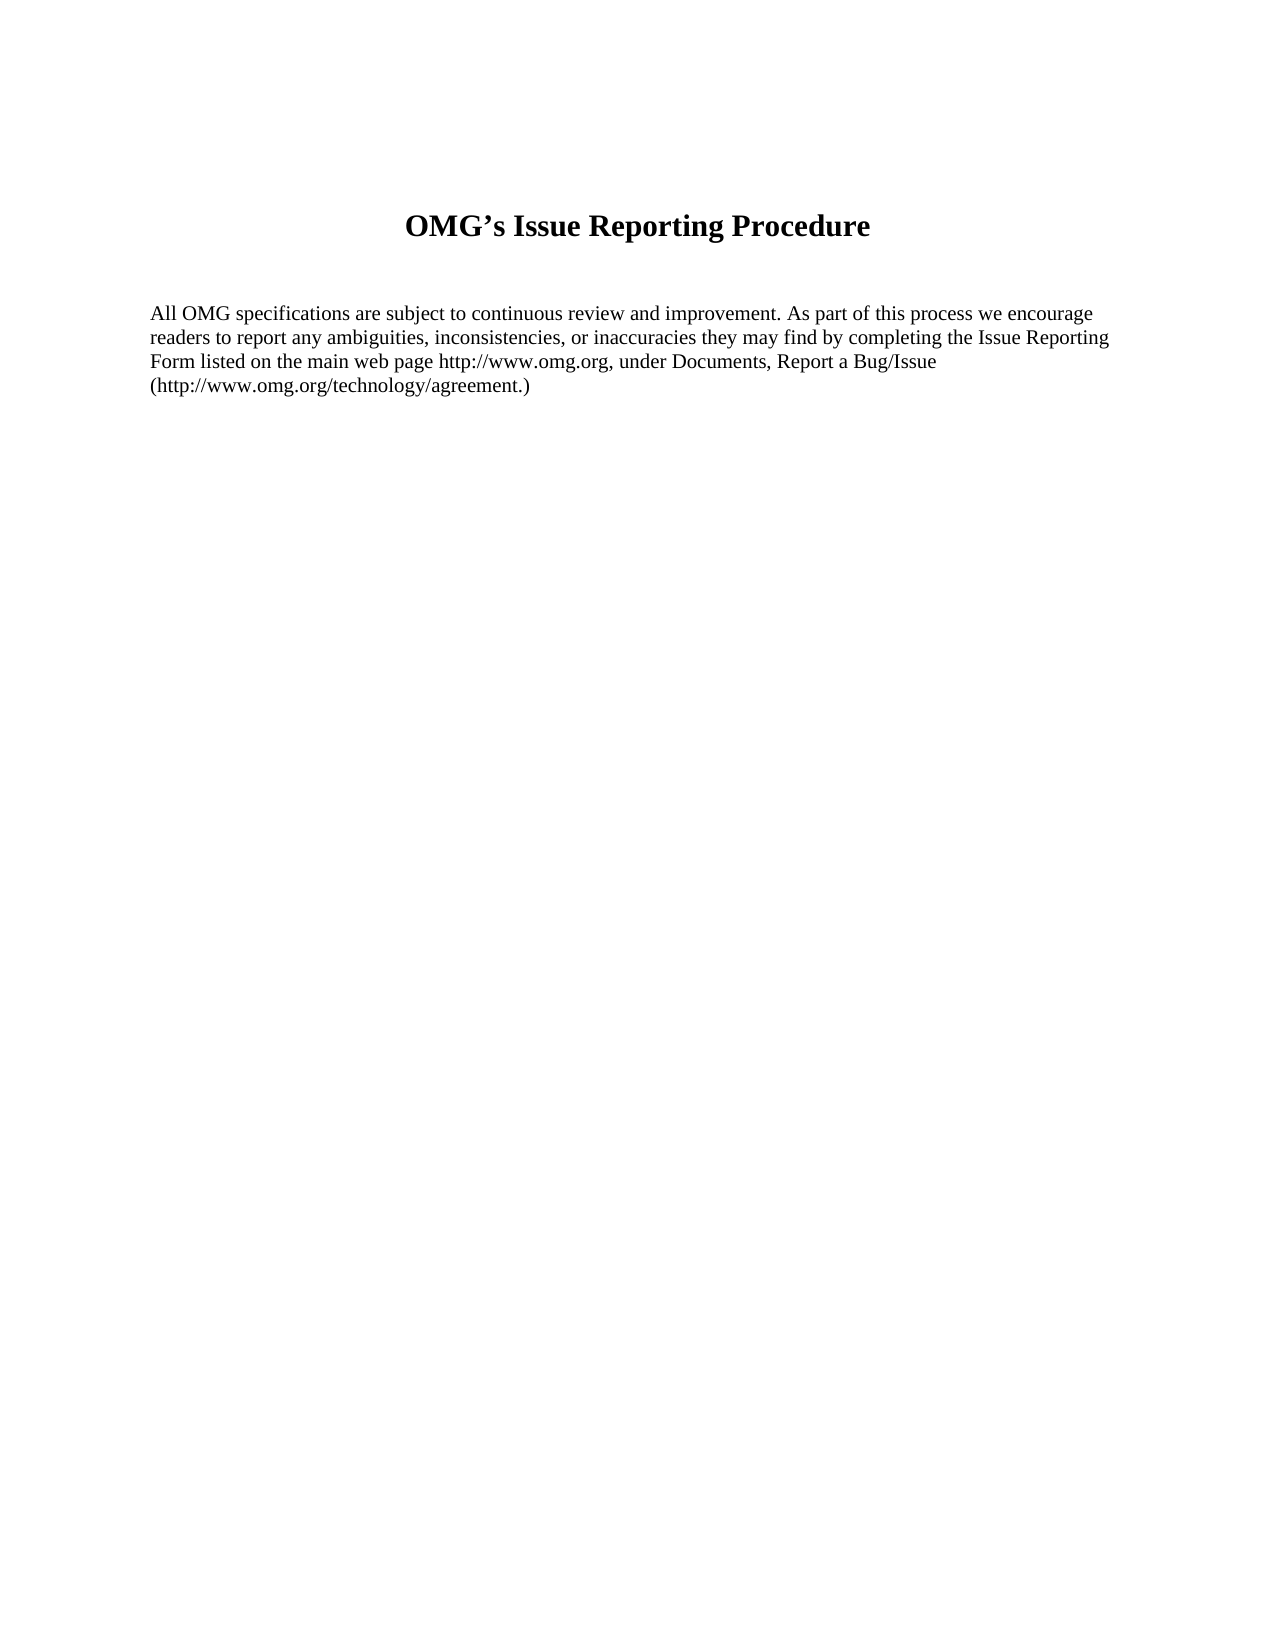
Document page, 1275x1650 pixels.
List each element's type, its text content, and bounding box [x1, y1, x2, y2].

text OMG’s Issue Reporting Procedure [150, 207, 1125, 243]
text All OMG specifications are subject to continuous review and improvement. As part of this process we encourage readers to report any ambiguities, inconsistencies, or inaccuracies they may find by completing the Issue Reporting Form listed on the main web page http://www.omg.org, under Documents, Report a Bug/Issue (http://www.omg.org/technology/agreement.) [150, 301, 1125, 397]
